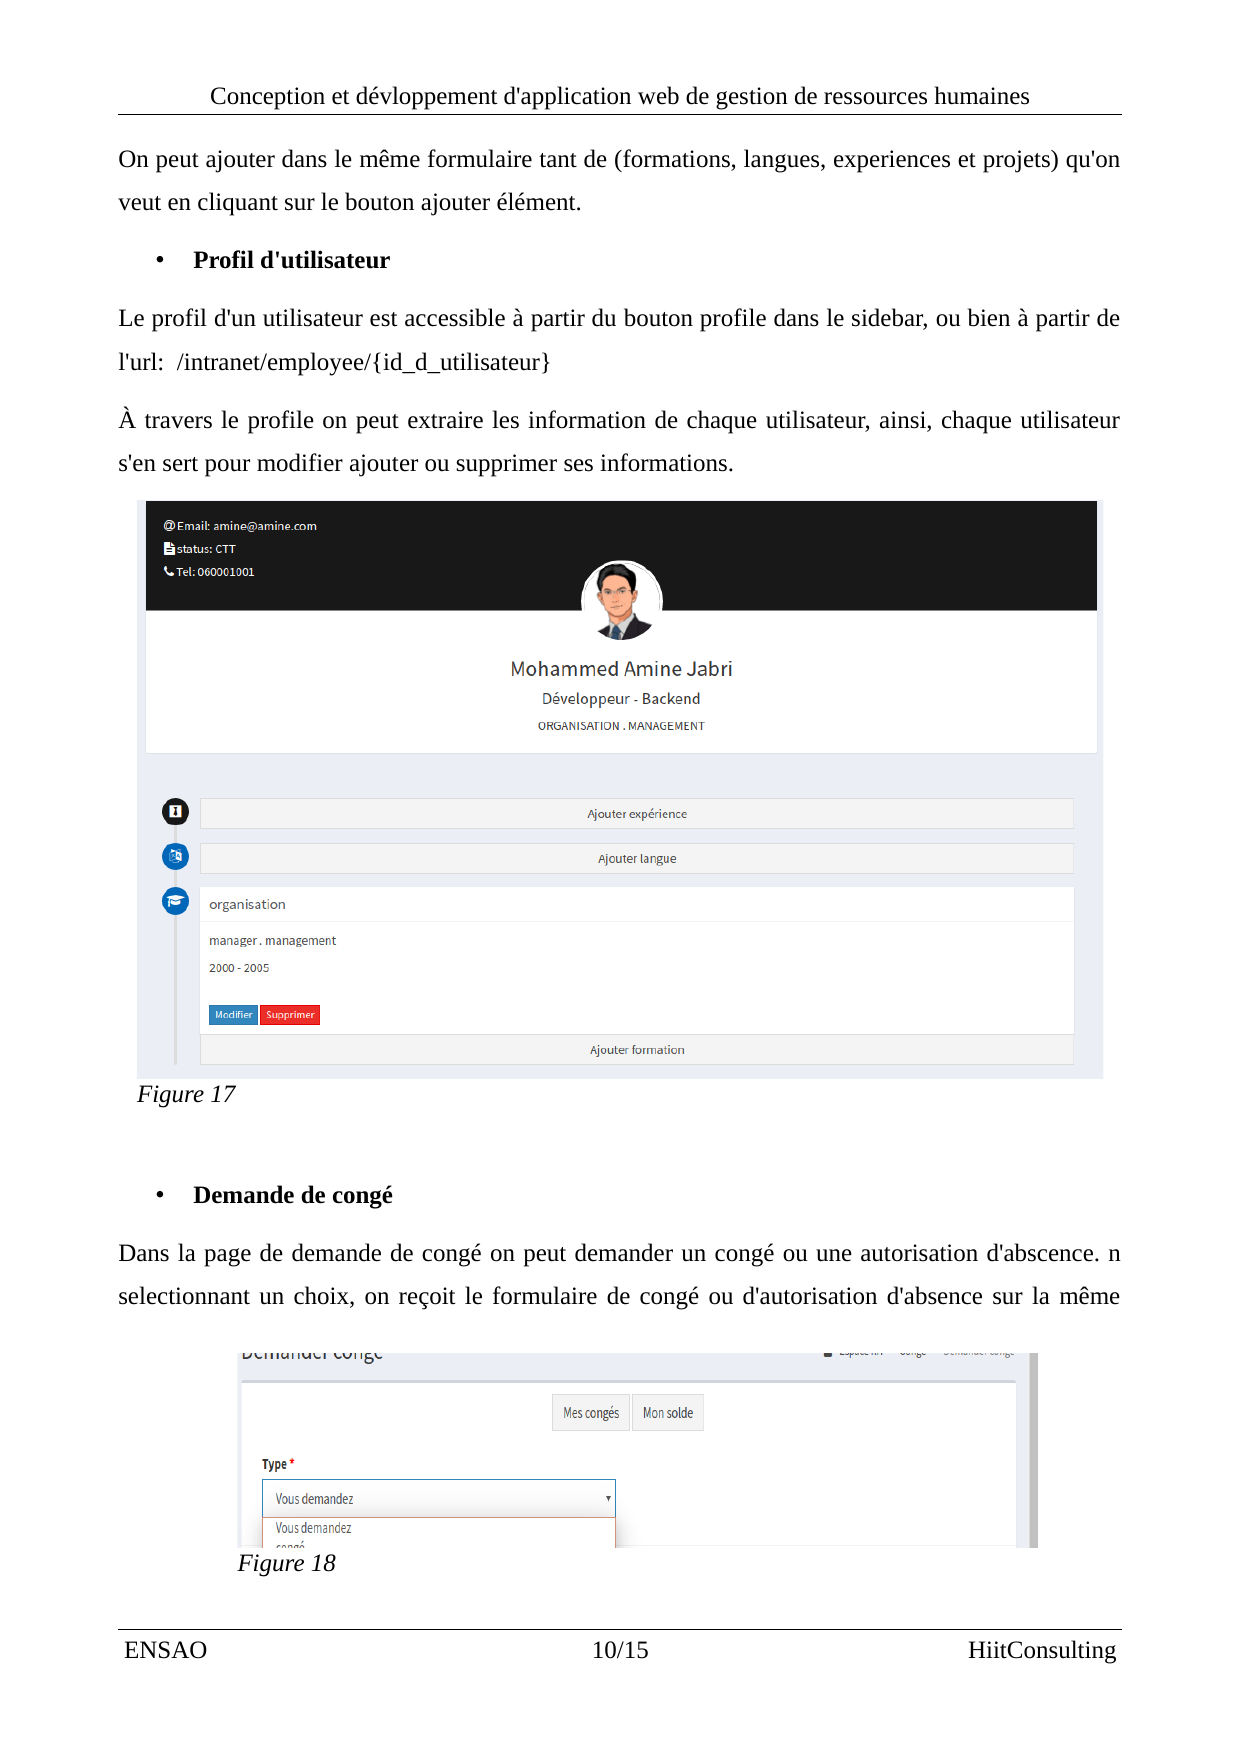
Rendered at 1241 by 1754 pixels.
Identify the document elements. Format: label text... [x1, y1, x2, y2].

text On peut ajouter dans le même formulaire tant de (formations, langues, experiences et projets) qu'on veut en cliquant sur le bouton ajouter élément. [118, 144, 1122, 216]
list Demande de congé [156, 1180, 1122, 1209]
picture [136, 500, 1104, 1079]
list Profil d'utilisateur [156, 245, 1122, 274]
text Figure 17 [137, 1079, 1103, 1108]
picture [237, 1353, 1039, 1548]
text Dans la page de demande de congé on peut demander un congé ou une autorisation d'abscence. n selectionnant un choix, on reçoit le formulaire de congé ou d'autorisation d'absence sur la même [118, 1238, 1122, 1310]
text Figure 18 [237, 1548, 1038, 1577]
text À travers le profile on peut extraire les information de chaque utilisateur, ainsi, chaque utilisateur s'en sert pour modifier ajouter ou supprimer ses informations. [118, 405, 1122, 477]
text Le profil d'un utilisateur est accessible à partir du bouton profile dans le sidebar, ou bien à partir de l'url: /intranet/employee/{id_d_utilisateur} [118, 303, 1122, 375]
